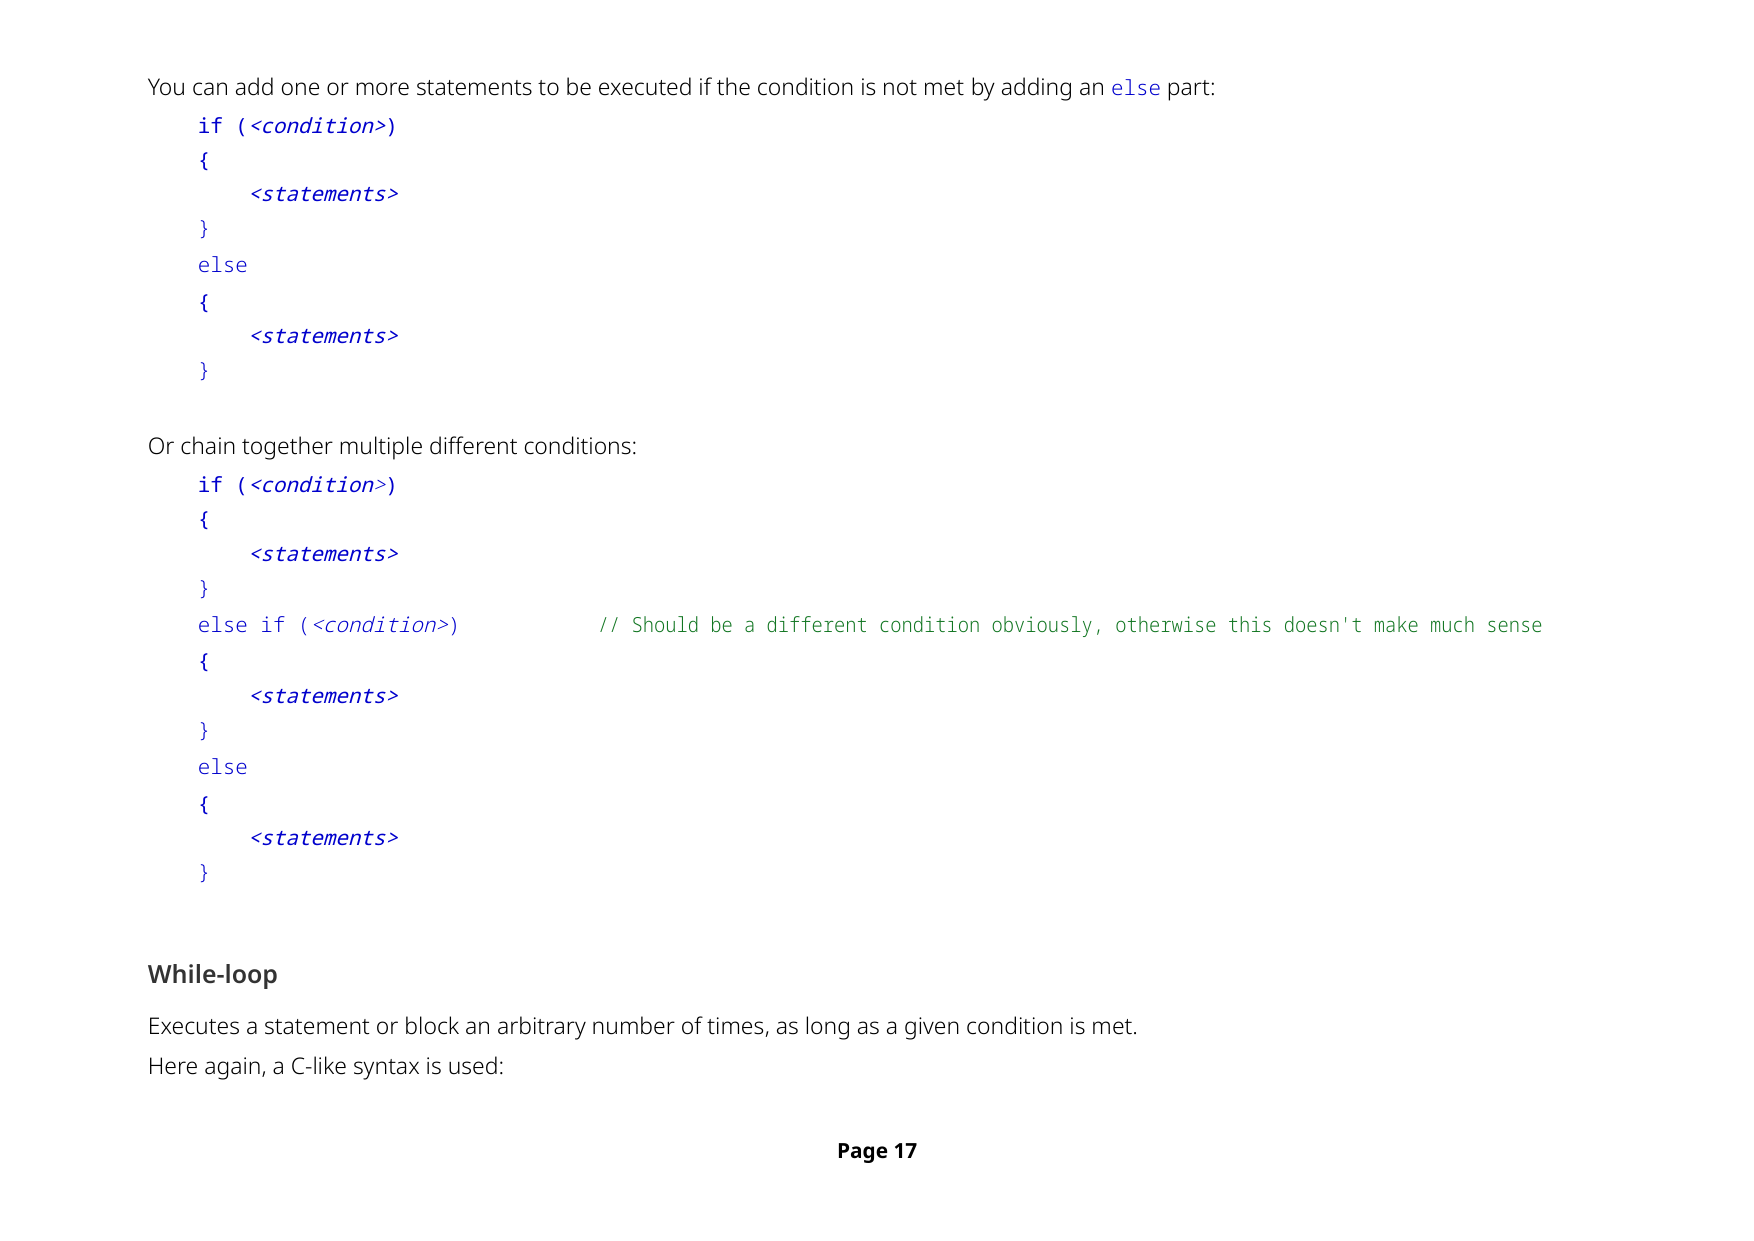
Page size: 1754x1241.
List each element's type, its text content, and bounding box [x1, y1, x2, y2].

text } [148, 573, 1606, 601]
text Executes a statement or block an arbitrary number of times, as long as a given condition is met. [148, 1010, 1606, 1041]
text if (<condition>) { <statements> [148, 471, 1606, 567]
text else if (<condition>) // Should be a different condition obviously, otherwise this doesn't make much sense [148, 610, 1606, 638]
text Here again, a C-like syntax is used: [148, 1050, 1606, 1081]
text } [148, 213, 1606, 242]
text { <statements> [148, 647, 1606, 709]
text { <statements> [148, 789, 1606, 851]
text else [148, 752, 1606, 780]
text } [148, 715, 1606, 743]
text if (<condition>) { <statements> [148, 111, 1606, 208]
text You can add one or more statements to be executed if the condition is not met by adding an else part: [148, 71, 1606, 102]
text else [148, 250, 1606, 279]
text Or chain together multiple different conditions: [148, 430, 1606, 461]
text { <statements> [148, 287, 1606, 350]
text } [148, 356, 1606, 384]
text } [148, 857, 1606, 885]
subtitle While-loop [148, 956, 1606, 990]
